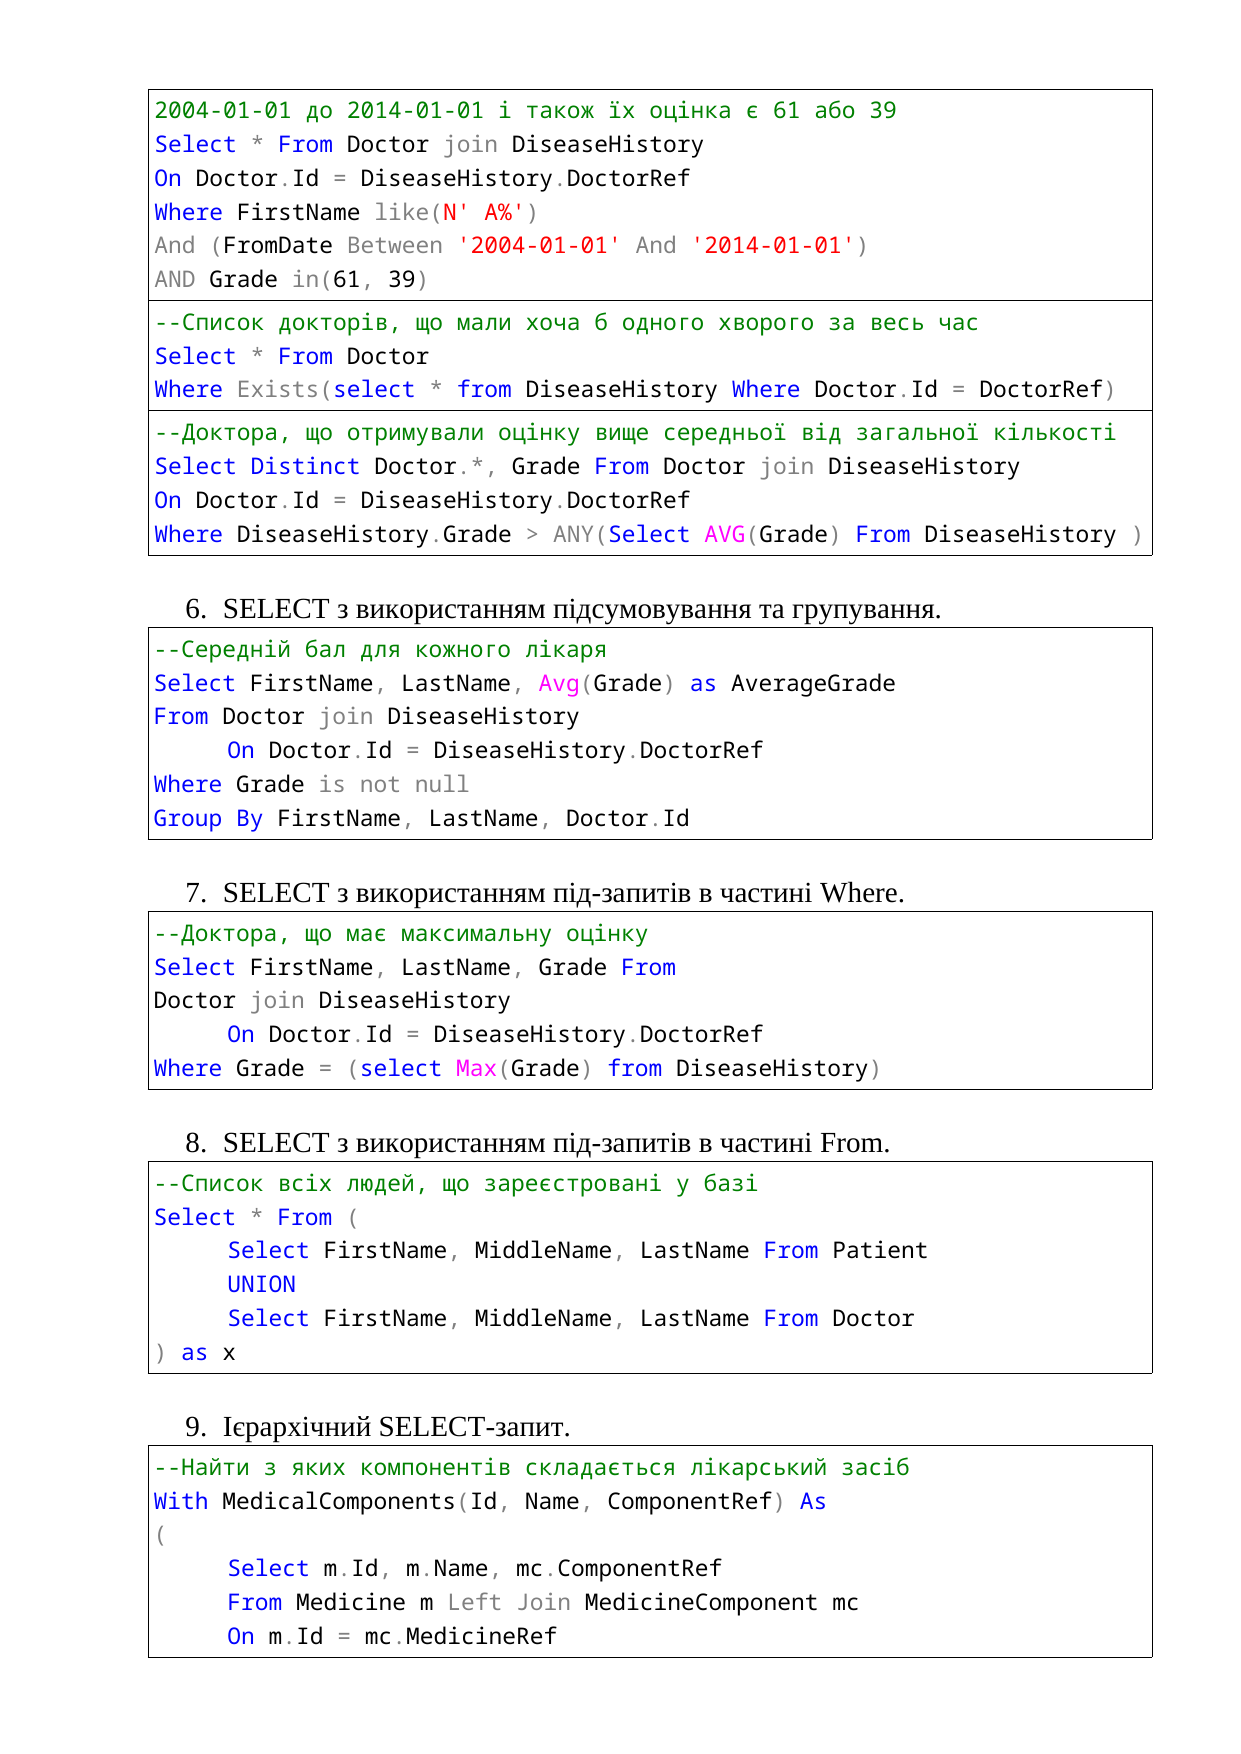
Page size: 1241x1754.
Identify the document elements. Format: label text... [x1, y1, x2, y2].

table_cell --Список докторів, що мали хоча б одного хворого за весь час Select * From Doctor Where Exists(select * from DiseaseHistory Where Doctor.Id = DoctorRef) [149, 301, 1152, 410]
table_header --Найти з яких компонентів складається лікарський засіб With MedicalComponents(Id, Name, ComponentRef) As ( Select m.Id, m.Name, mc.ComponentRef From Medicine m Left Join MedicineComponent mc On m.Id = mc.MedicineRef [149, 1446, 1152, 1657]
list SELECT з використанням підсумовування та групування. [185, 591, 1152, 624]
table_header --Середній бал для кожного лікаря Select FirstName, LastName, Avg(Grade) as AverageGrade From Doctor join DiseaseHistory On Doctor.Id = DiseaseHistory.DoctorRef Where Grade is not null Group By FirstName, LastName, Doctor.Id [149, 628, 1152, 838]
table_header 2004-01-01 до 2014-01-01 і також їх оцінка є 61 або 39 Select * From Doctor join DiseaseHistory On Doctor.Id = DiseaseHistory.DoctorRef Where FirstName like(N' А%') And (FromDate Between '2004-01-01' And '2014-01-01') AND Grade in(61, 39) [149, 90, 1152, 300]
list Ієрархічний SELECT-запит. [185, 1409, 1152, 1442]
table_header --Список всіх людей, що зареєстровані у базі Select * From ( Select FirstName, MiddleName, LastName From Patient UNION Select FirstName, MiddleName, LastName From Doctor ) as x [149, 1162, 1152, 1373]
table_cell --Доктора, що отримували оцінку вище середньої від загальної кількості Select Distinct Doctor.*, Grade From Doctor join DiseaseHistory On Doctor.Id = DiseaseHistory.DoctorRef Where DiseaseHistory.Grade > ANY(Select AVG(Grade) From DiseaseHistory ) [149, 411, 1152, 554]
list SELECT з використанням під-запитів в частині Where. [185, 875, 1152, 908]
list SELECT з використанням під-запитів в частині From. [185, 1125, 1152, 1158]
table_header --Доктора, що має максимальну оцінку Select FirstName, LastName, Grade From Doctor join DiseaseHistory On Doctor.Id = DiseaseHistory.DoctorRef Where Grade = (select Max(Grade) from DiseaseHistory) [149, 912, 1152, 1089]
